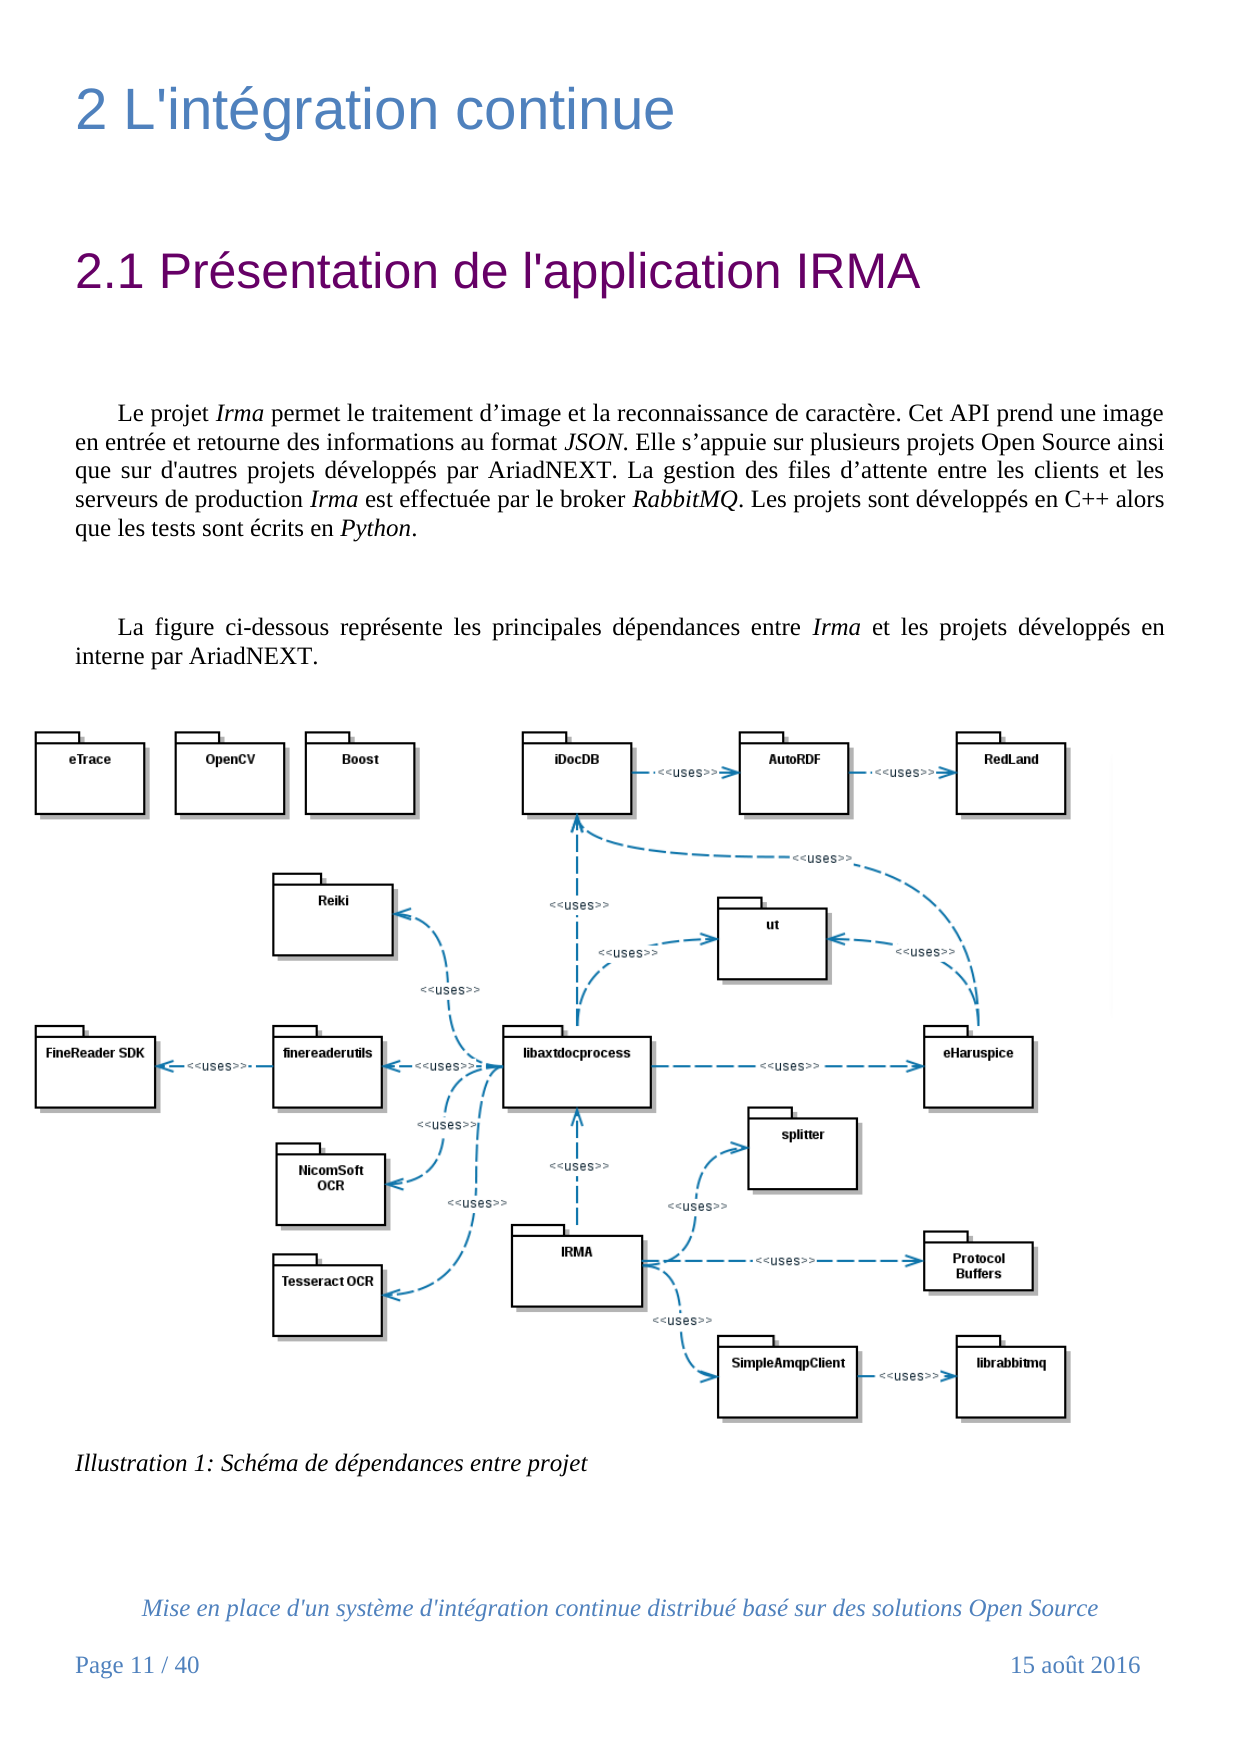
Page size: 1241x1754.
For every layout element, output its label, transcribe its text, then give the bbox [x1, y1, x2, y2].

text Le projet Irma permet le traitement d’image et la reconnaissance de caractère. Cet API prend une image en entrée et retourne des informations au format JSON. Elle s’appuie sur plusieurs projets Open Source ainsi que sur d'autres projets développés par AriadNEXT. La gestion des files d’attente entre les clients et les serveurs de production Irma est effectuée par le broker RabbitMQ. Les projets sont développés en C++ alors que les tests sont écrits en Python. [75, 398, 1165, 542]
subtitle Présentation de l'application IRMA [75, 241, 1165, 299]
text Illustration 1: Schéma de dépendances entre projet [75, 1448, 1016, 1476]
picture [0, 702, 1113, 1448]
subtitle L'intégration continue [75, 75, 1165, 142]
text La figure ci-dessous représente les principales dépendances entre Irma et les projets développés en interne par AriadNEXT. [75, 612, 1165, 669]
